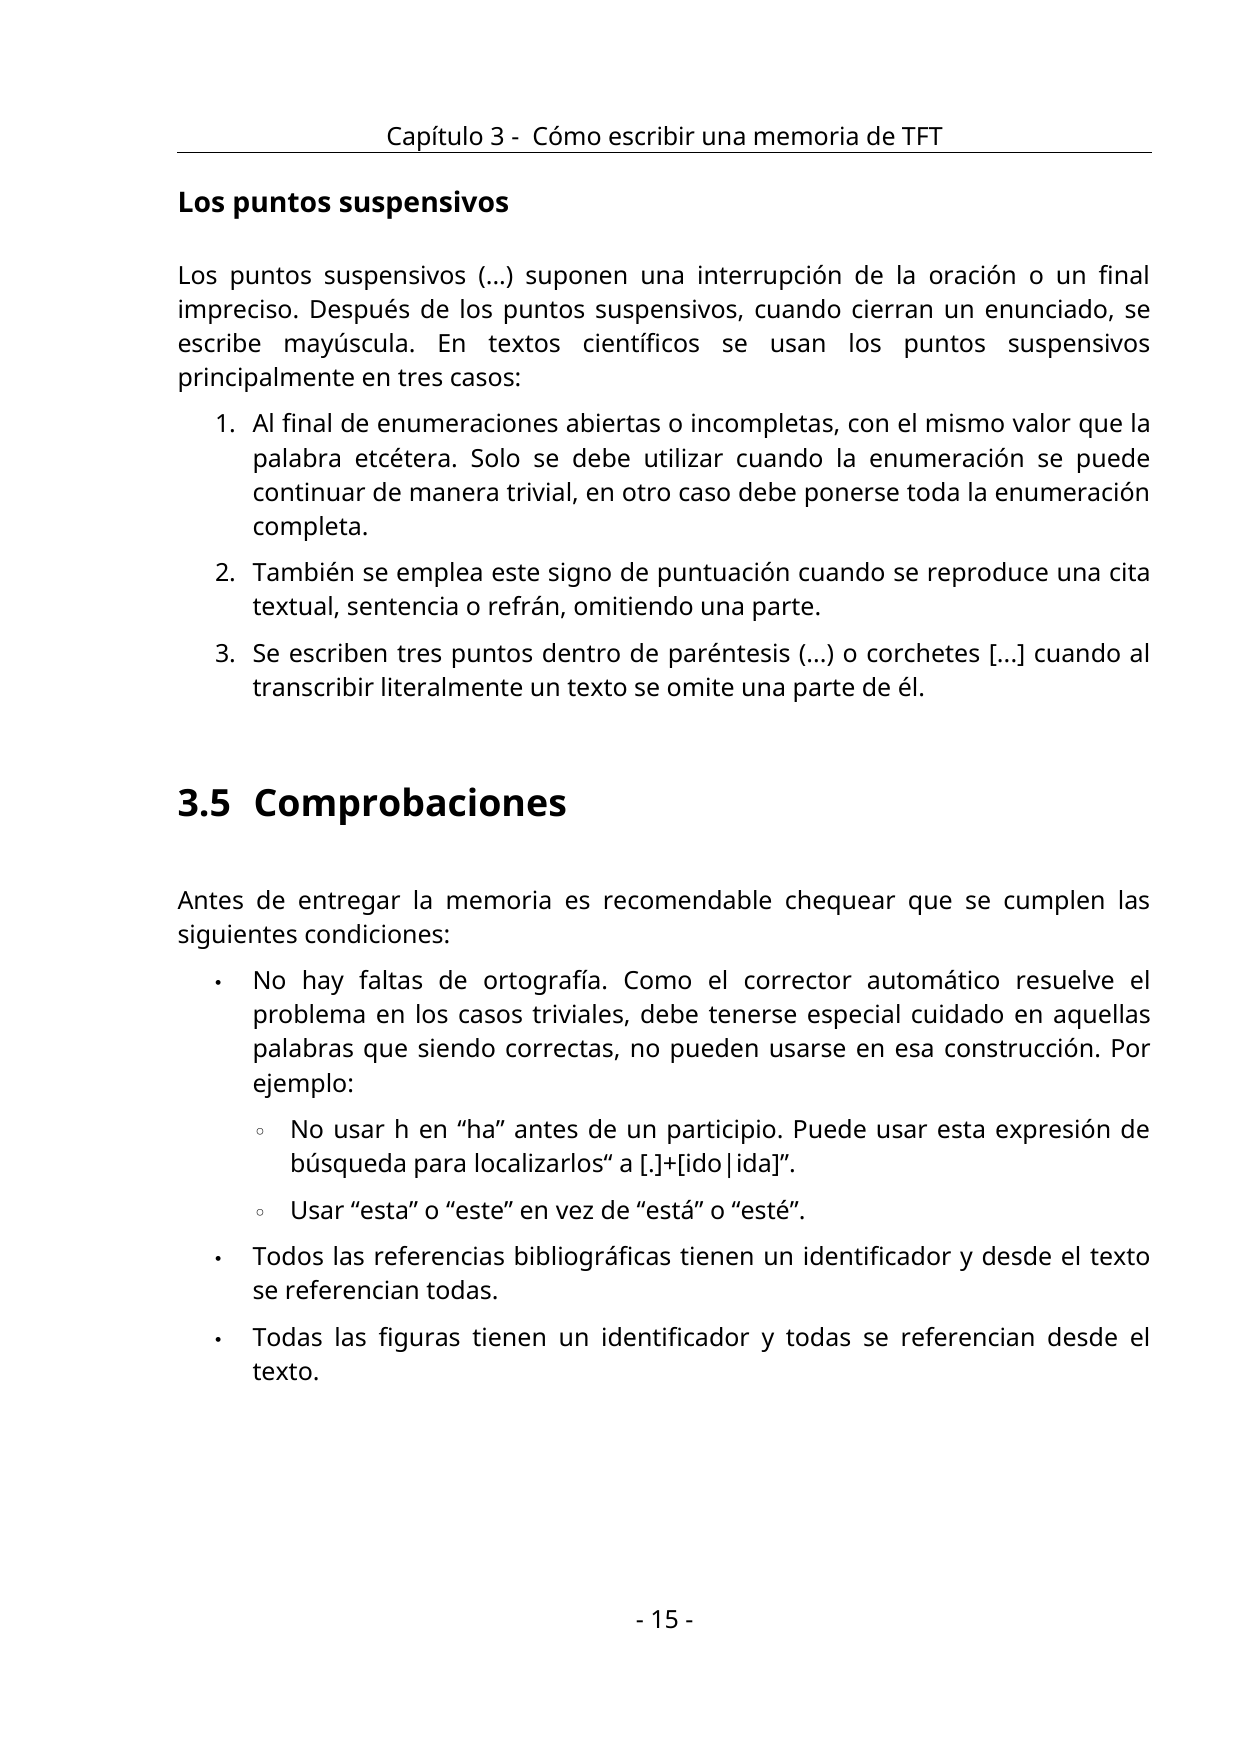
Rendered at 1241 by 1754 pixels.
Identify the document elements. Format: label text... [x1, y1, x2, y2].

text Antes de entregar la memoria es recomendable chequear que se cumplen las siguientes condiciones: [177, 882, 1152, 951]
list Usar “esta” o “este” en vez de “está” o “esté”. [252, 1192, 1152, 1226]
list No hay faltas de ortografía. Como el corrector automático resuelve el problema en los casos triviales, debe tenerse especial cuidado en aquellas palabras que siendo correctas, no pueden usarse en esa construcción. Por ejemplo: [215, 963, 1152, 1099]
list También se emplea este signo de puntuación cuando se reproduce una cita textual, sentencia o refrán, omitiendo una parte. [215, 555, 1152, 623]
subtitle Los puntos suspensivos [177, 182, 1152, 220]
list Todos las referencias bibliográficas tienen un identificador y desde el texto se referencian todas. [215, 1239, 1152, 1307]
list Todas las figuras tienen un identificador y todas se referencian desde el texto. [215, 1319, 1152, 1388]
list Al final de enumeraciones abiertas o incompletas, con el mismo valor que la palabra etcétera. Solo se debe utilizar cuando la enumeración se puede continuar de manera trivial, en otro caso debe ponerse toda la enumeración completa. [215, 406, 1152, 542]
list Se escriben tres puntos dentro de paréntesis (...) o corchetes [...] cuando al transcribir literalmente un texto se omite una parte de él. [215, 636, 1152, 704]
text Los puntos suspensivos (...) suponen una interrupción de la oración o un final impreciso. Después de los puntos suspensivos, cuando cierran un enunciado, se escribe mayúscula. En textos científicos se usan los puntos suspensivos principalmente en tres casos: [177, 257, 1152, 394]
list No usar h en “ha” antes de un participio. Puede usar esta expresión de búsqueda para localizarlos“ a [.]+[ido|ida]”. [252, 1112, 1152, 1180]
subtitle Comprobaciones [177, 776, 1152, 827]
